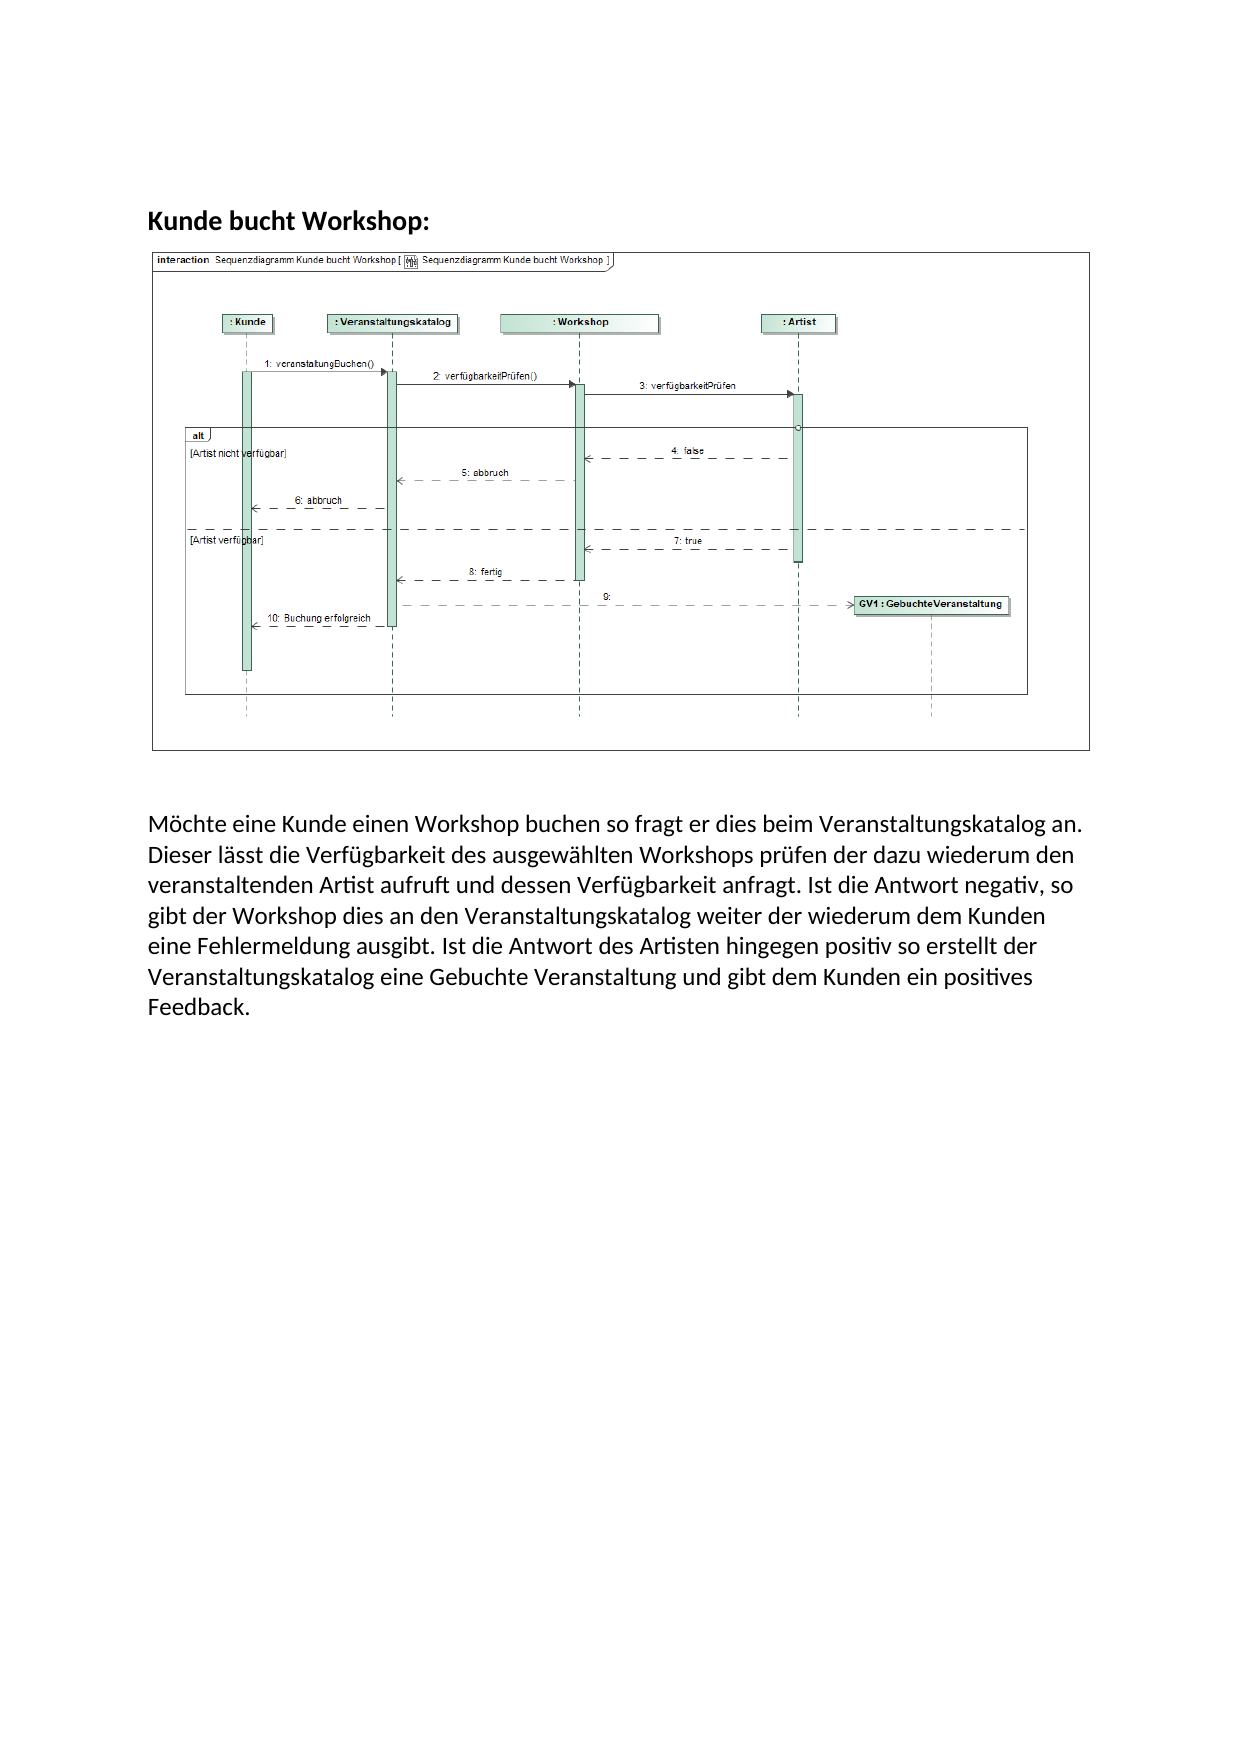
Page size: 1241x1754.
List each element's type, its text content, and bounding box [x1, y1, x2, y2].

text Kunde bucht Workshop: [148, 203, 1093, 237]
text Möchte eine Kunde einen Workshop buchen so fragt er dies beim Veranstaltungskatalog an. Dieser lässt die Verfügbarkeit des ausgewählten Workshops prüfen der dazu wiederum den veranstaltenden Artist aufruft und dessen Verfügbarkeit anfragt. Ist die Antwort negativ, so gibt der Workshop dies an den Veranstaltungskatalog weiter der wiederum dem Kunden eine Fehlermeldung ausgibt. Ist die Antwort des Artisten hingegen positiv so erstellt der Veranstaltungskatalog eine Gebuchte Veranstaltung und gibt dem Kunden ein positives Feedback. [148, 808, 1093, 1022]
picture [147, 247, 1093, 754]
